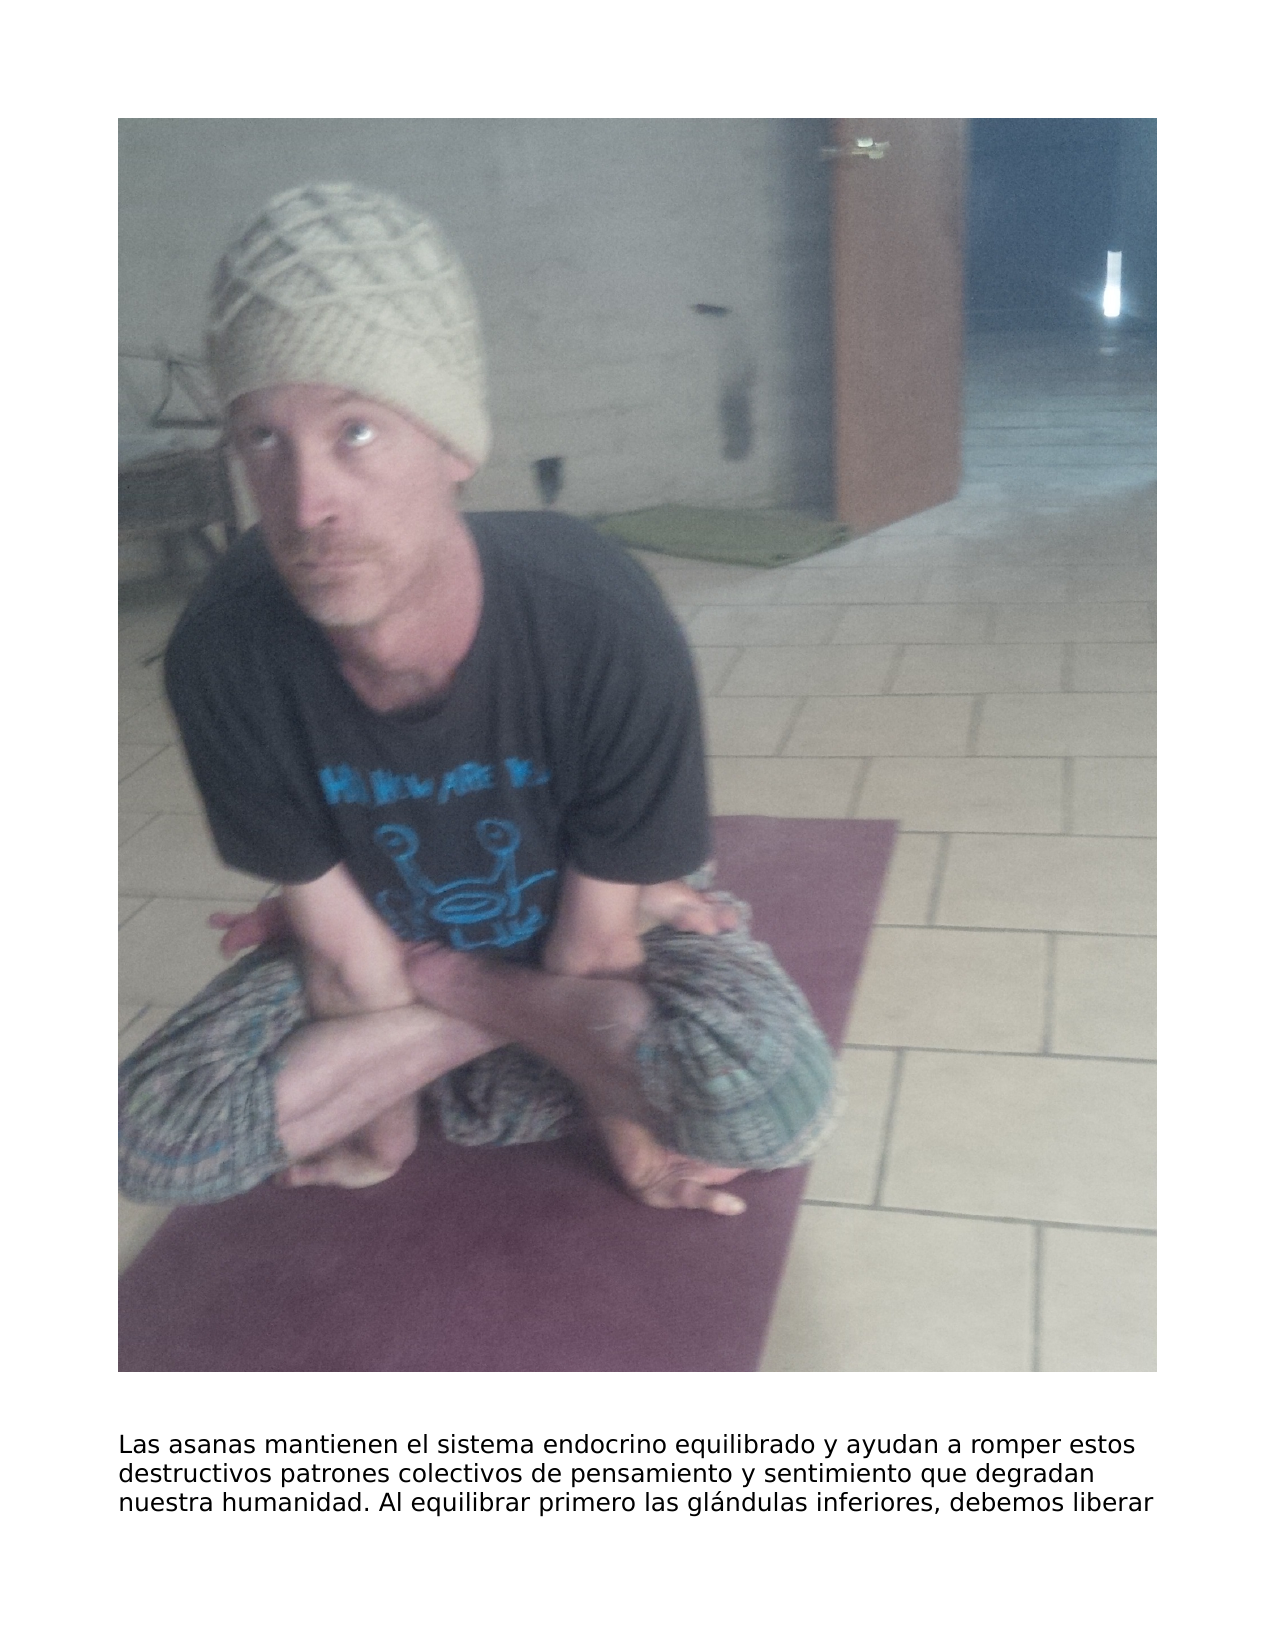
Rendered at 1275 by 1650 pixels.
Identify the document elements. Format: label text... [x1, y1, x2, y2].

picture [118, 118, 1157, 1372]
text Las asanas mantienen el sistema endocrino equilibrado y ayudan a romper estos destructivos patrones colectivos de pensamiento y sentimiento que degradan nuestra humanidad. Al equilibrar primero las glándulas inferiores, debemos liberar [118, 1430, 1157, 1518]
